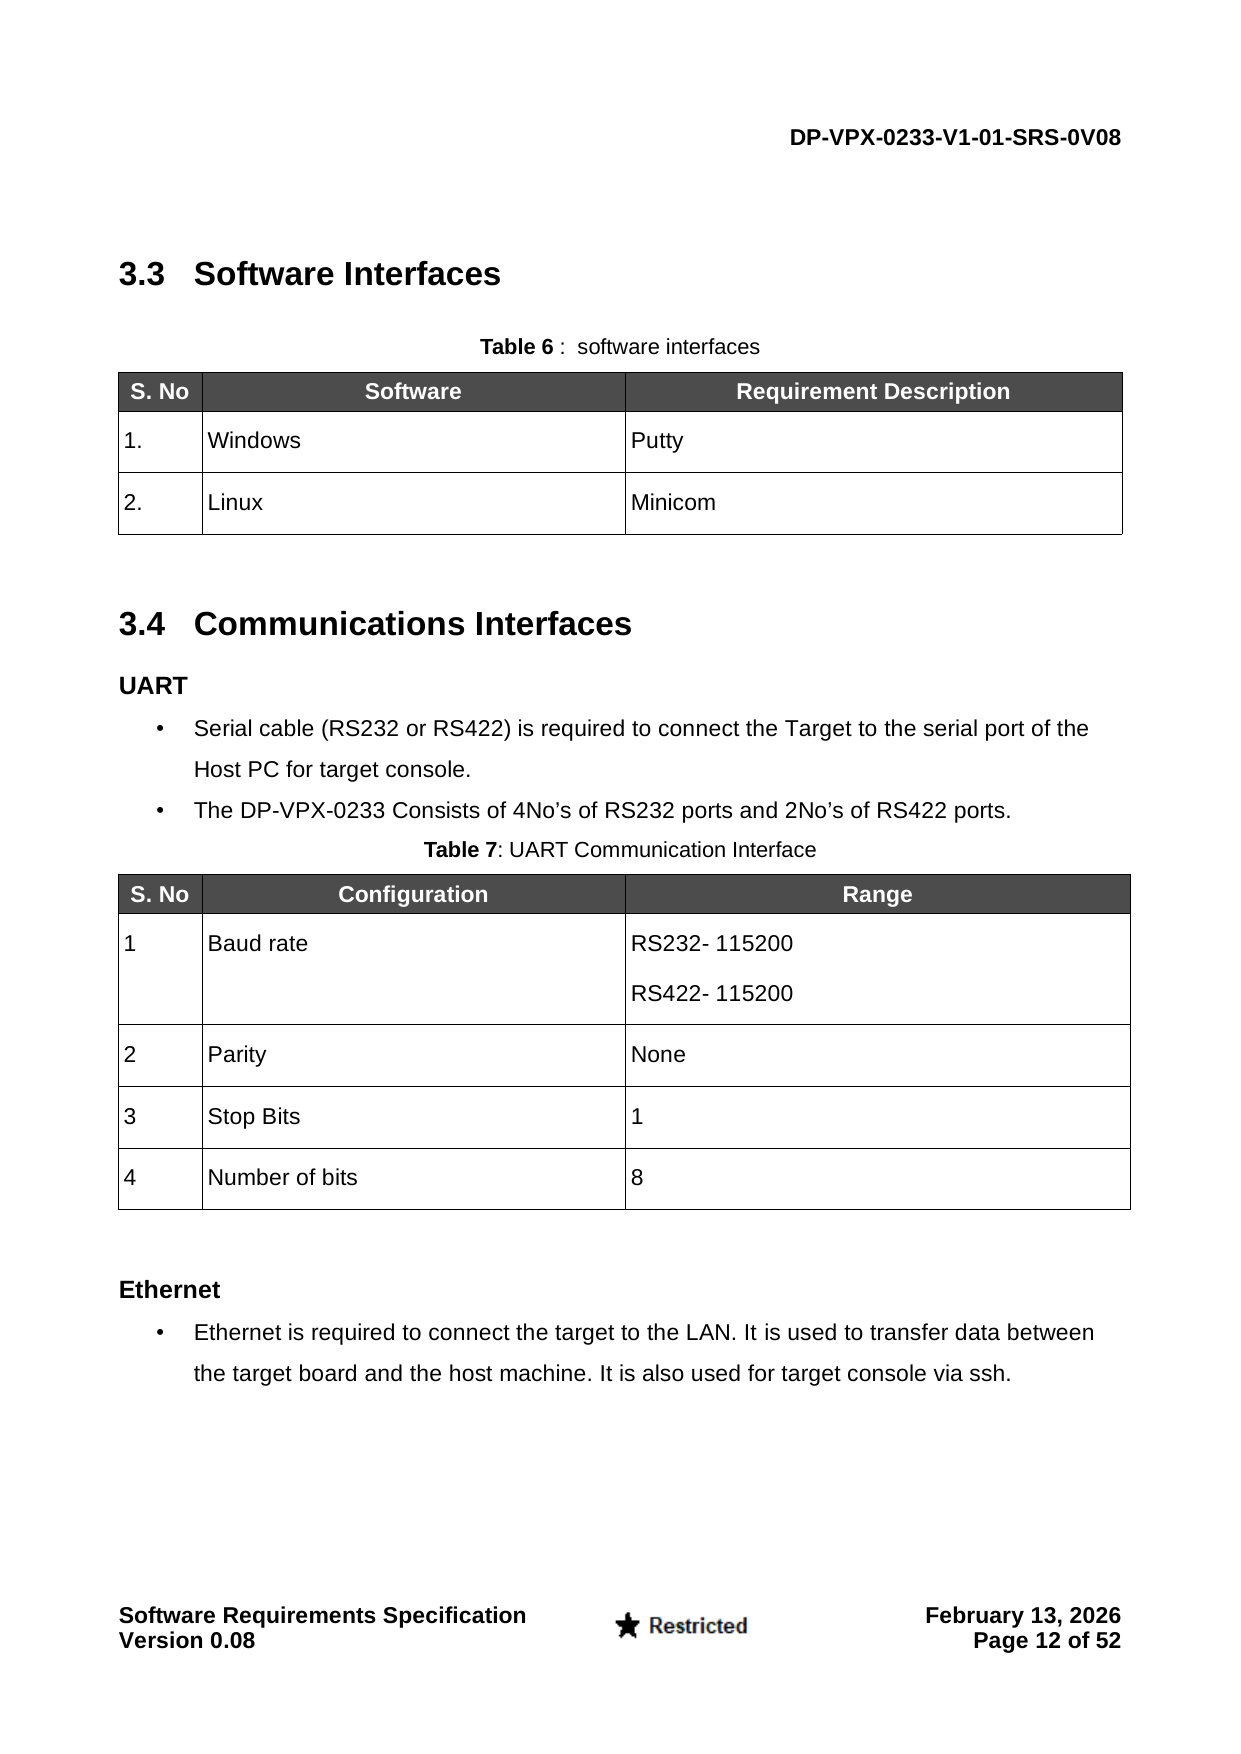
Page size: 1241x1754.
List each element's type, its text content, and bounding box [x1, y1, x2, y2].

table_cell None [626, 1025, 1130, 1086]
table_cell Stop Bits [203, 1087, 625, 1147]
table_cell Putty [626, 412, 1122, 472]
table_header Software [203, 373, 625, 411]
list The DP-VPX-0233 Consists of 4No’s of RS232 ports and 2No’s of RS422 ports. [156, 796, 1122, 823]
table_cell 1 [119, 914, 202, 1024]
text Table 6 : software interfaces [118, 334, 1122, 359]
table_cell Minicom [626, 473, 1122, 534]
table_cell Baud rate [203, 914, 625, 1024]
subtitle Software Interfaces [118, 254, 1122, 293]
table_cell 1 [626, 1087, 1130, 1147]
text UART [118, 671, 1122, 700]
table_cell Parity [203, 1025, 625, 1086]
table_header S. No [119, 373, 202, 411]
table_cell 4 [119, 1149, 202, 1209]
table_cell RS232- 115200 RS422- 115200 [626, 914, 1130, 1024]
text Table 7: UART Communication Interface [118, 837, 1122, 862]
table_header Requirement Description [626, 373, 1122, 411]
table_cell 3 [119, 1087, 202, 1147]
table_cell Windows [203, 412, 625, 472]
table_cell Number of bits [203, 1149, 625, 1209]
table_header S. No [119, 875, 202, 913]
table_cell 1. [119, 412, 202, 472]
table_header Range [626, 875, 1130, 913]
table_header Configuration [203, 875, 625, 913]
table_cell 8 [626, 1149, 1130, 1209]
table_cell 2. [119, 473, 202, 534]
table_cell Linux [203, 473, 625, 534]
list Ethernet is required to connect the target to the LAN. It is used to transfer data between the target board and the host machine. It is also used for target console via ssh. [156, 1318, 1122, 1386]
table_cell 2 [119, 1025, 202, 1086]
picture [605, 1603, 761, 1648]
subtitle Communications Interfaces [118, 603, 1122, 642]
text Ethernet [118, 1275, 1122, 1304]
list Serial cable (RS232 or RS422) is required to connect the Target to the serial port of the Host PC for target console. [156, 715, 1122, 782]
